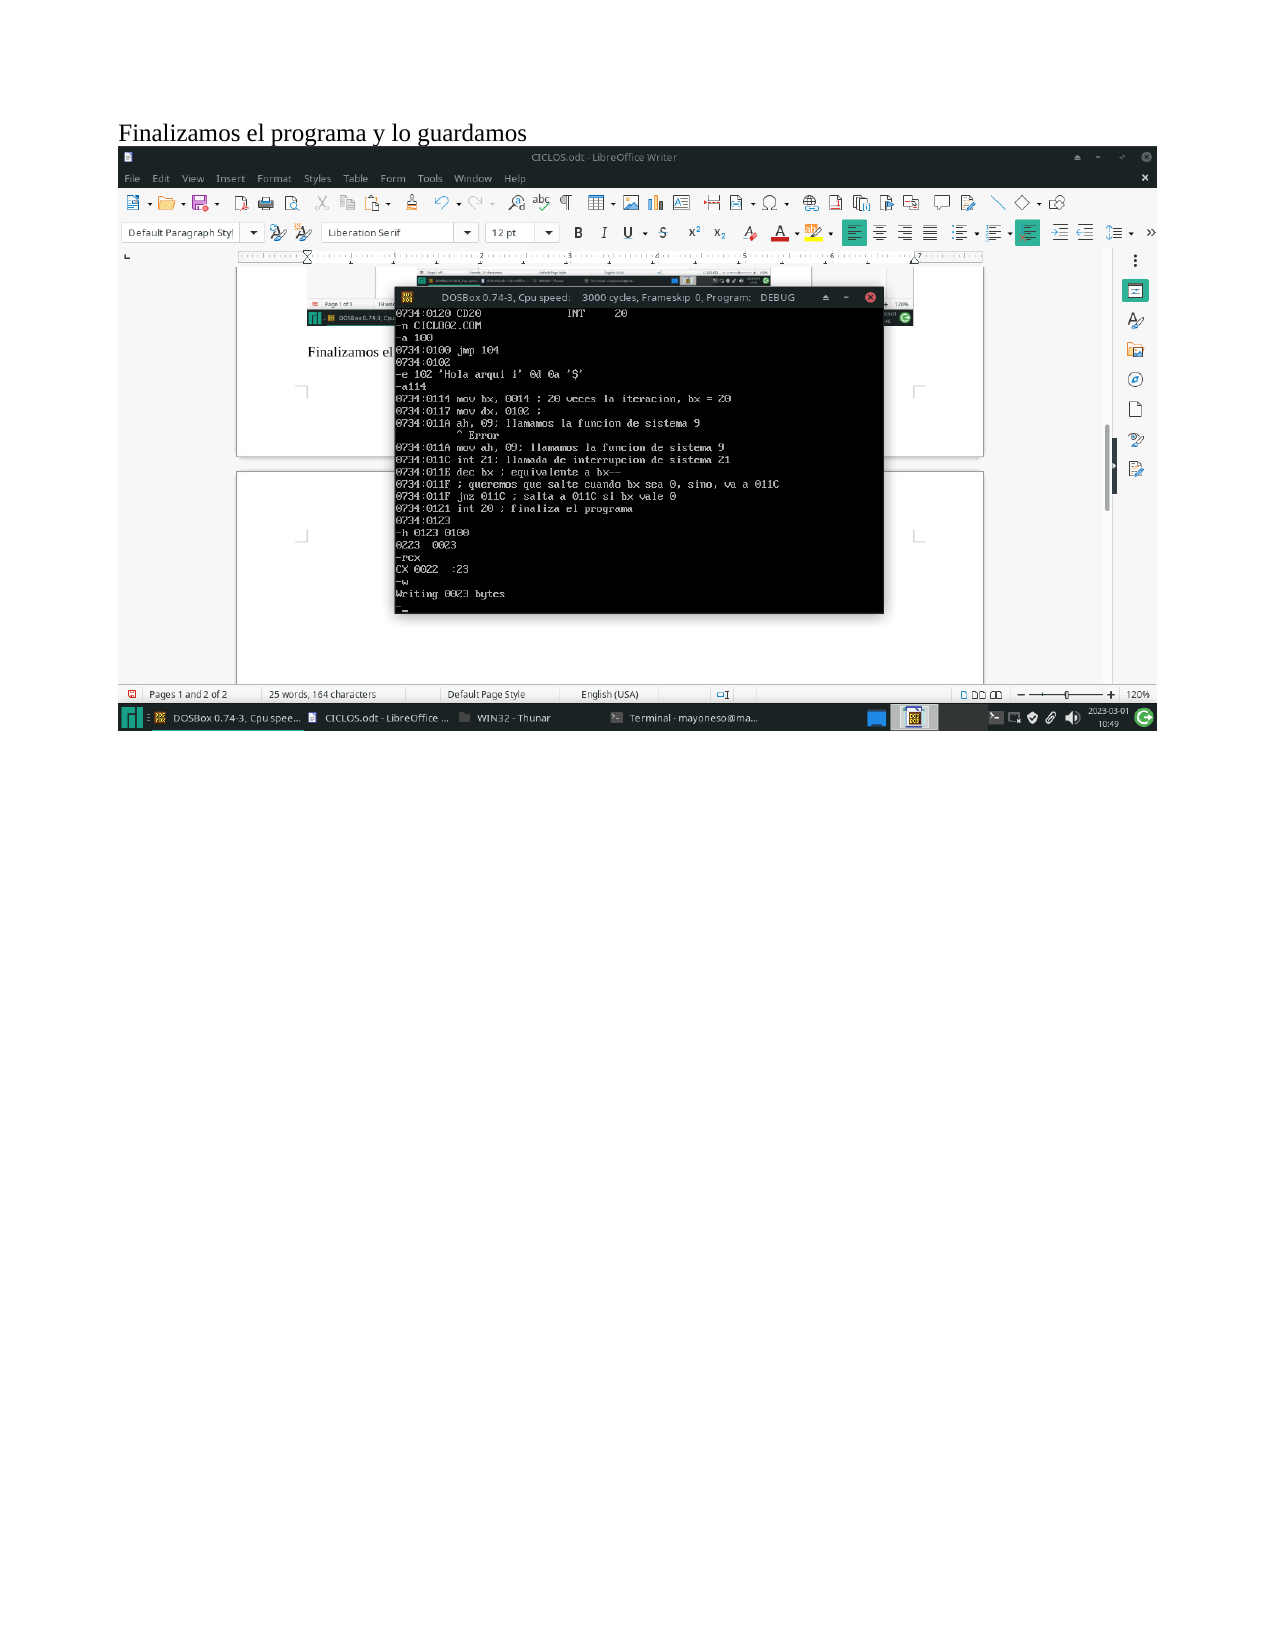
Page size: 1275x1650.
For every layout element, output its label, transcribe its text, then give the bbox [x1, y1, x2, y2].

text Finalizamos el programa y lo guardamos [118, 118, 1157, 146]
picture [118, 146, 1157, 731]
